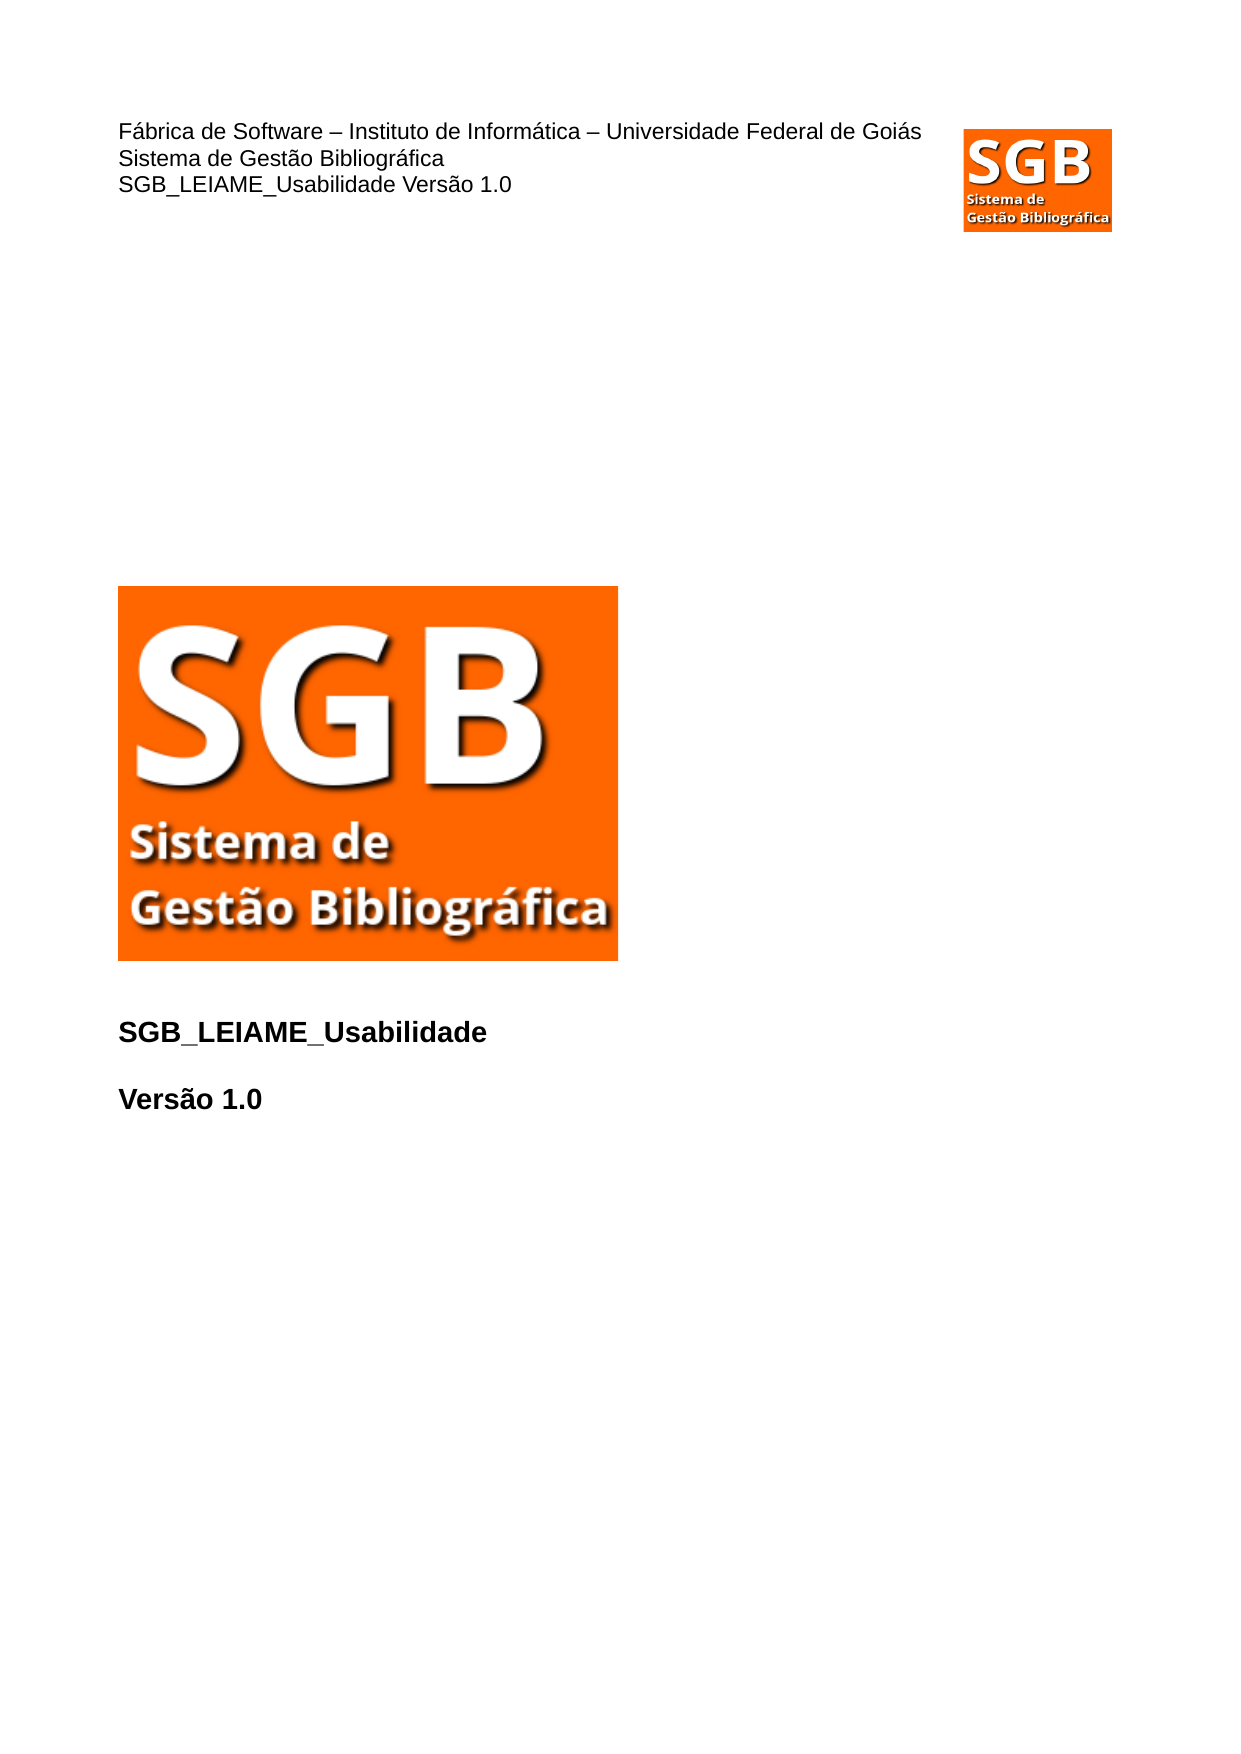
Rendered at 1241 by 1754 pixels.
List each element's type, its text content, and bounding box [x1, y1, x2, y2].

text SGB_LEIAME_Usabilidade [118, 1015, 1122, 1049]
picture [118, 586, 619, 961]
text Versão 1.0 [118, 1082, 1122, 1116]
picture [963, 129, 1112, 232]
